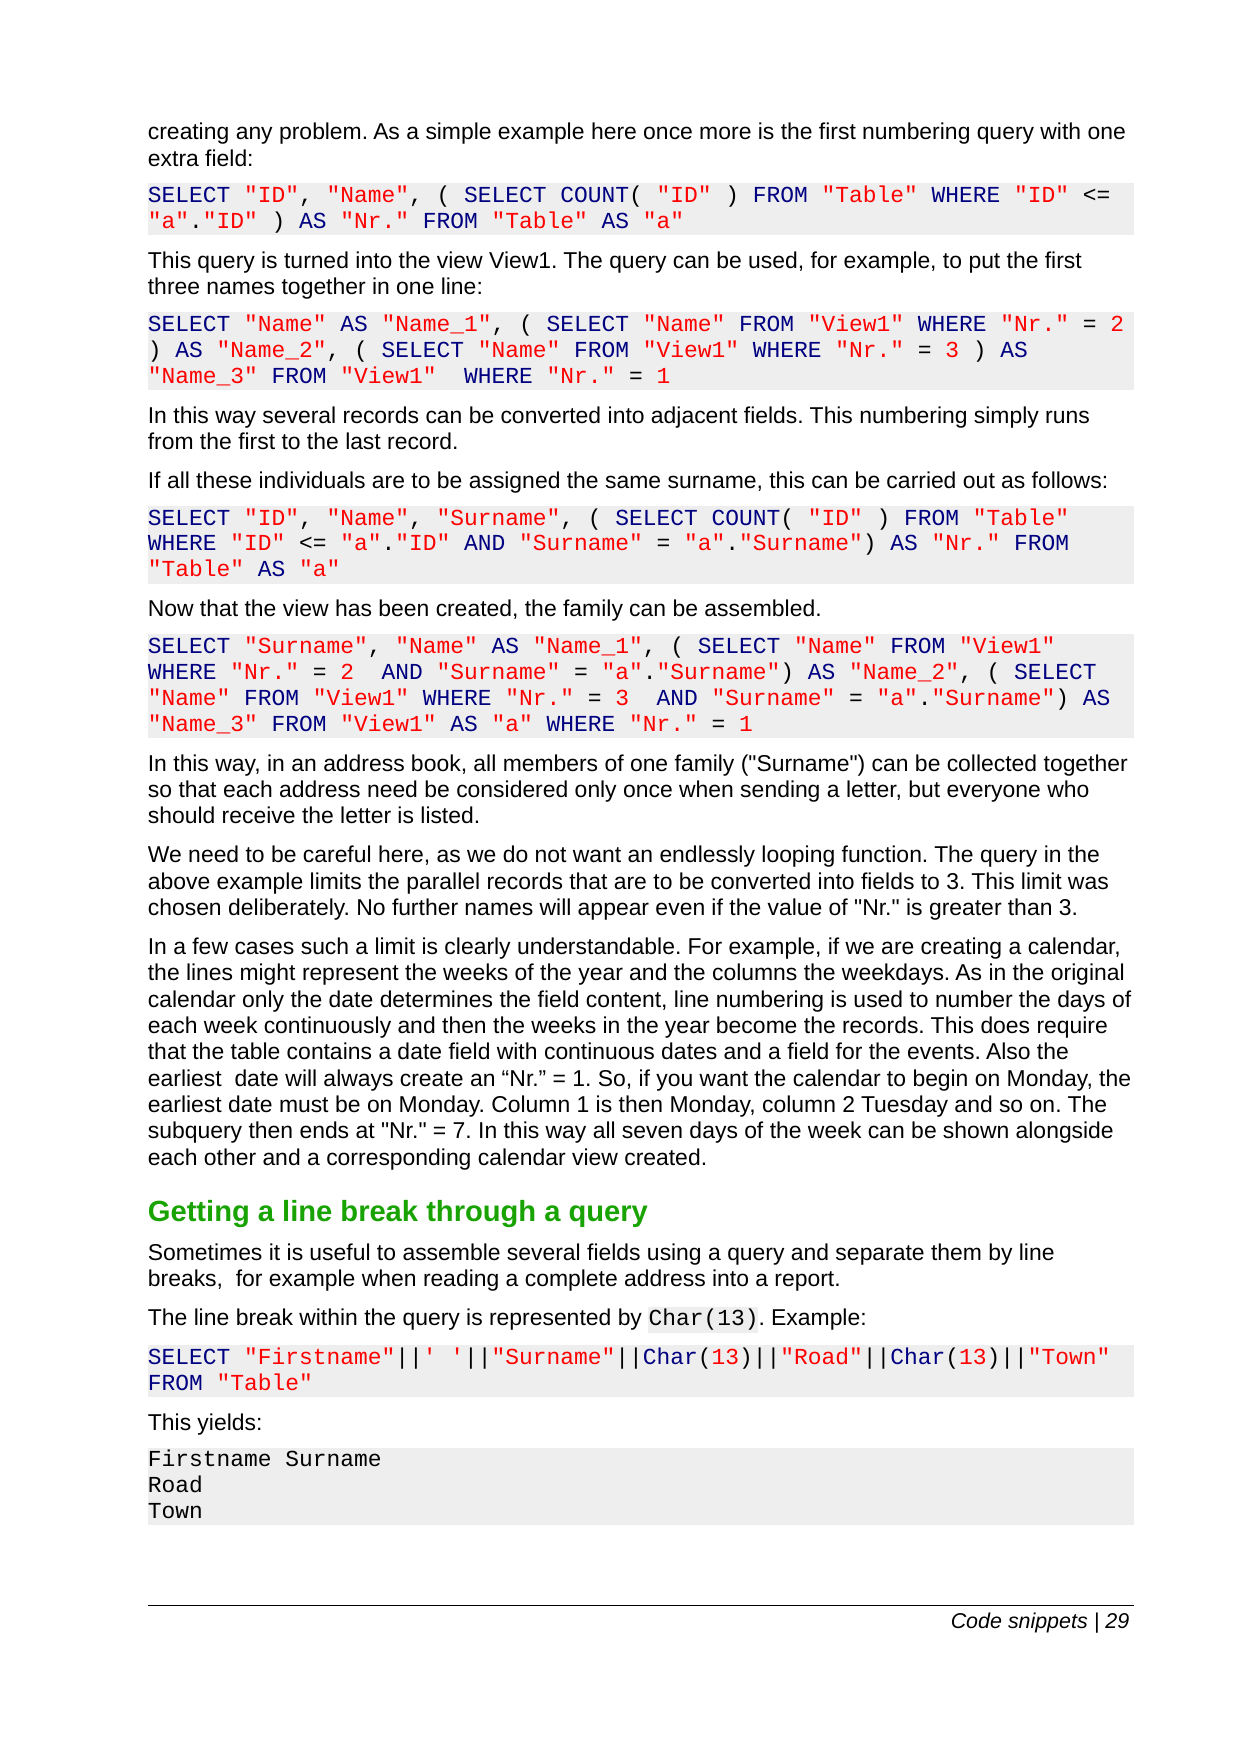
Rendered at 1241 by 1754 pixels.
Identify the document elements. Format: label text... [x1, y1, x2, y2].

text SELECT "Firstname"||' '||"Surname"||Char(13)||"Road"||Char(13)||"Town" FROM "Table" [148, 1345, 1134, 1397]
text Firstname Surname Road Town [148, 1448, 1134, 1525]
text If all these individuals are to be assigned the same surname, this can be carried out as follows: [148, 467, 1134, 493]
text We need to be careful here, as we do not want an endlessly looping function. The query in the above example limits the parallel records that are to be converted into fields to 3. This limit was chosen deliberately. No further names will appear even if the value of "Nr." is greater than 3. [148, 841, 1134, 920]
text SELECT "Name" AS "Name_1", ( SELECT "Name" FROM "View1" WHERE "Nr." = 2 ) AS "Name_2", ( SELECT "Name" FROM "View1" WHERE "Nr." = 3 ) AS "Name_3" FROM "View1" WHERE "Nr." = 1 [148, 312, 1134, 390]
text In this way several records can be converted into adjacent fields. This numbering simply runs from the first to the last record. [148, 402, 1134, 454]
text In this way, in an address book, all members of one family ("Surname") can be collected together so that each address need be considered only once when sending a letter, but everyone who should receive the letter is listed. [148, 750, 1134, 829]
text SELECT "ID", "Name", ( SELECT COUNT( "ID" ) FROM "Table" WHERE "ID" <= "a"."ID" ) AS "Nr." FROM "Table" AS "a" [148, 183, 1134, 235]
text In a few cases such a limit is clearly understandable. For example, if we are creating a calendar, the lines might represent the weeks of the year and the columns the weekdays. As in the original calendar only the date determines the field content, line numbering is used to number the days of each week continuously and then the weeks in the year become the records. This does require that the table contains a date field with continuous dates and a field for the events. Also the earliest date will always create an “Nr.” = 1. So, if you want the calendar to begin on Monday, the earliest date must be on Monday. Column 1 is then Monday, column 2 Tuesday and so on. The subquery then ends at "Nr." = 7. In this way all seven days of the week can be shown alongside each other and a corresponding calendar view created. [148, 933, 1134, 1170]
text Now that the view has been created, the family can be assembled. [148, 595, 1134, 622]
text This yields: [148, 1409, 1134, 1435]
text creating any problem. As a simple example here once more is the first numbering query with one extra field: [148, 118, 1134, 171]
text This query is turned into the view View1. The query can be used, for example, to put the first three names together in one line: [148, 247, 1134, 300]
subtitle Getting a line break through a query [148, 1194, 1134, 1227]
text The line break within the query is represented by Char(13). Example: [148, 1304, 1134, 1333]
text SELECT "Surname", "Name" AS "Name_1", ( SELECT "Name" FROM "View1" WHERE "Nr." = 2 AND "Surname" = "a"."Surname") AS "Name_2", ( SELECT "Name" FROM "View1" WHERE "Nr." = 3 AND "Surname" = "a"."Surname") AS "Name_3" FROM "View1" AS "a" WHERE "Nr." = 1 [148, 634, 1134, 738]
text Sometimes it is useful to assemble several fields using a query and separate them by line breaks, for example when reading a complete address into a report. [148, 1239, 1134, 1292]
text SELECT "ID", "Name", "Surname", ( SELECT COUNT( "ID" ) FROM "Table" WHERE "ID" <= "a"."ID" AND "Surname" = "a"."Surname") AS "Nr." FROM "Table" AS "a" [148, 506, 1134, 584]
